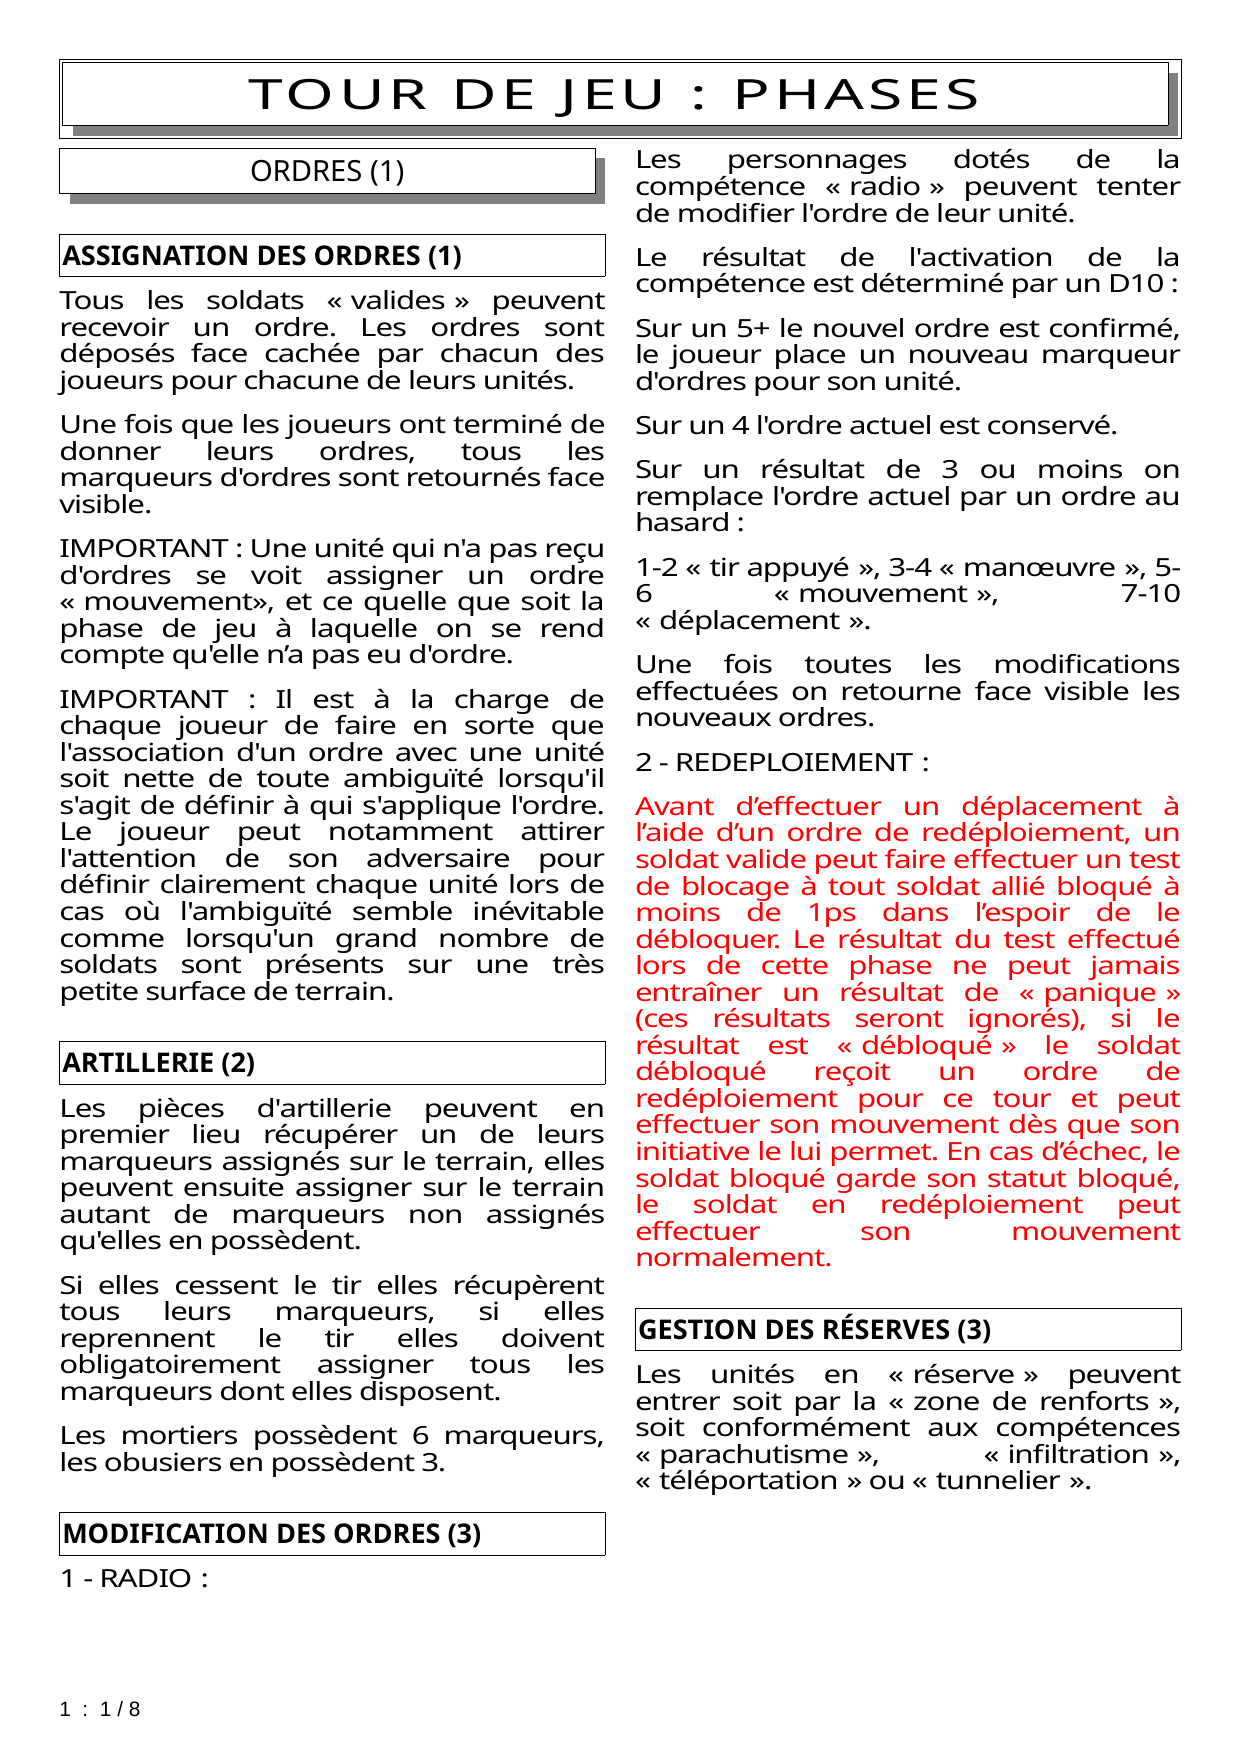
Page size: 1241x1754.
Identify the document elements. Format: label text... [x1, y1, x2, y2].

title Assignation des ordres (1) [60, 235, 605, 276]
text Une fois que les joueurs ont terminé de donner leurs ordres, tous les marqueurs d'ordres sont retournés face visible. [59, 412, 605, 518]
text Sur un 4 l'ordre actuel est conservé. [635, 413, 1181, 440]
text Tous les soldats « valides » peuvent recevoir un ordre. Les ordres sont déposés face cachée par chacun des joueurs pour chacune de leurs unités. [59, 288, 605, 394]
text 1-2 « tir appuyé », 3-4 « manœuvre », 5-6 « mouvement », 7-10 « déplacement ». [635, 555, 1181, 634]
text Sur un 5+ le nouvel ordre est confirmé, le joueur place un nouveau marqueur d'ordres pour son unité. [635, 316, 1181, 396]
text Sur un résultat de 3 ou moins on remplace l'ordre actuel par un ordre au hasard : [635, 457, 1181, 537]
title modification des ordres (3) [60, 1513, 605, 1555]
title Ordres (1) [60, 149, 595, 193]
text Les mortiers possèdent 6 marqueurs, les obusiers en possèdent 3. [59, 1423, 605, 1476]
text Avant d’effectuer un déplacement à l’aide d’un ordre de redéploiement, un soldat valide peut faire effectuer un test de blocage à tout soldat allié bloqué à moins de 1ps dans l’espoir de le débloquer. Le résultat du test effectué lors de cette phase ne peut jamais entraîner un résultat de « panique » (ces résultats seront ignorés), si le résultat est « débloqué » le soldat débloqué reçoit un ordre de redéploiement pour ce tour et peut effectuer son mouvement dès que son initiative le lui permet. En cas d’échec, le soldat bloqué garde son statut bloqué, le soldat en redéploiement peut effectuer son mouvement normalement. [635, 794, 1181, 1272]
text 2 - REDEPLOIEMENT : [635, 750, 1181, 776]
title artillerie (2) [60, 1042, 605, 1084]
text Les personnages dotés de la compétence « radio » peuvent tenter de modifier l'ordre de leur unité. [635, 148, 1181, 227]
text Une fois toutes les modifications effectuées on retourne face visible les nouveaux ordres. [635, 652, 1181, 732]
text IMPORTANT : Une unité qui n'a pas reçu d'ordres se voit assigner un ordre « mouvement», et ce quelle que soit la phase de jeu à laquelle on se rend compte qu'elle n’a pas eu d'ordre. [59, 536, 605, 669]
text 1 - RADIO : [59, 1567, 605, 1593]
text IMPORTANT : Il est à la charge de chaque joueur de faire en sorte que l'association d'un ordre avec une unité soit nette de toute ambiguïté lorsqu'il s'agit de définir à qui s'applique l'ordre. Le joueur peut notamment attirer l'attention de son adversaire pour définir clairement chaque unité lors de cas où l'ambiguïté semble inévitable comme lorsqu'un grand nombre de soldats sont présents sur une très petite surface de terrain. [59, 687, 605, 1006]
text Les pièces d'artillerie peuvent en premier lieu récupérer un de leurs marqueurs assignés sur le terrain, elles peuvent ensuite assigner sur le terrain autant de marqueurs non assignés qu'elles en possèdent. [59, 1096, 605, 1255]
text Le résultat de l'activation de la compétence est déterminé par un D10 : [635, 245, 1181, 298]
title gestion des réserves (3) [636, 1309, 1181, 1350]
text Si elles cessent le tir elles récupèrent tous leurs marqueurs, si elles reprennent le tir elles doivent obligatoirement assigner tous les marqueurs dont elles disposent. [59, 1273, 605, 1406]
text Les unités en « réserve » peuvent entrer soit par la « zone de renforts », soit conformément aux compétences « parachutisme », « infiltration », « téléportation » ou « tunnelier ». [635, 1362, 1181, 1495]
